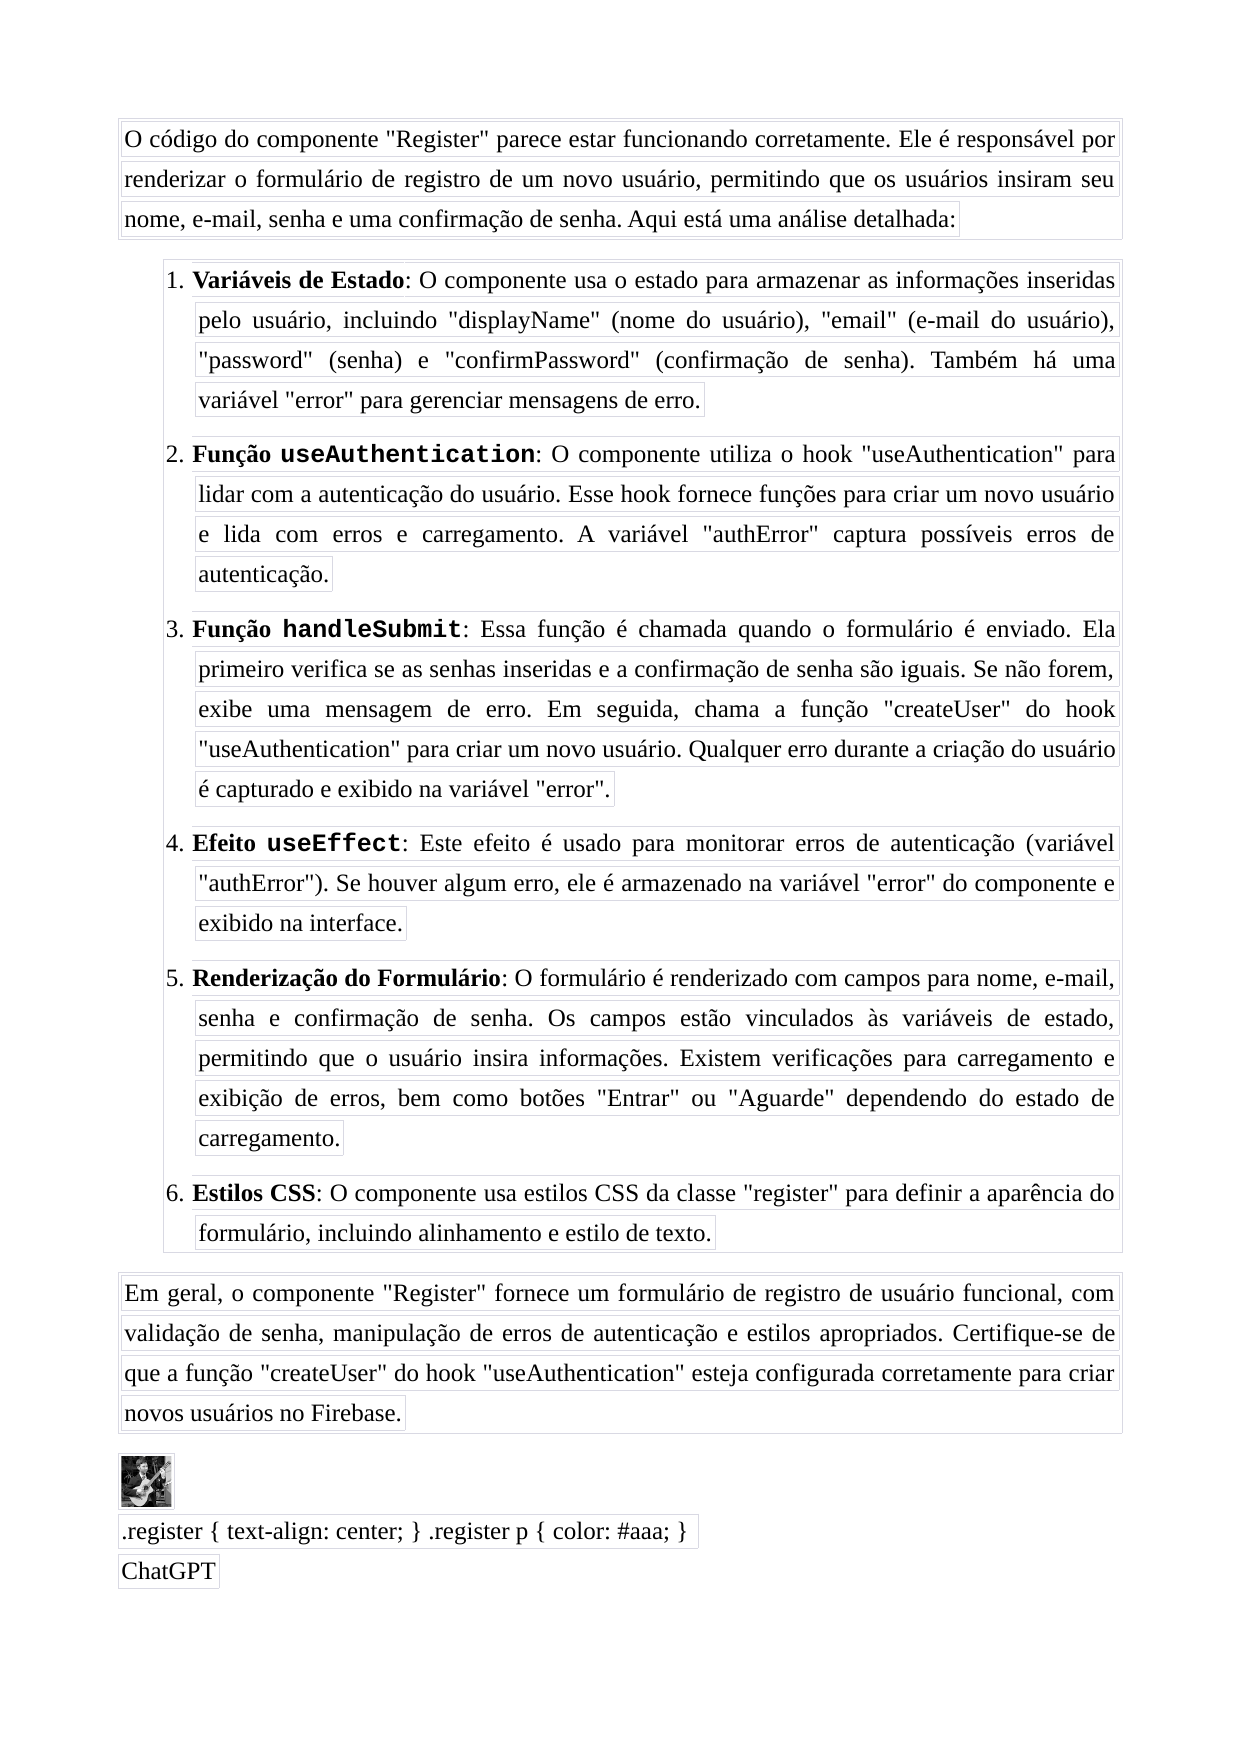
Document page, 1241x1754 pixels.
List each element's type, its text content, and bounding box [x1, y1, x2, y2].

list Função useAuthentication: O componente utiliza o hook "useAuthentication" para lidar com a autenticação do usuário. Esse hook fornece funções para criar um novo usuário e lida com erros e carregamento. A variável "authError" captura possíveis erros de autenticação. [164, 433, 1122, 591]
text Em geral, o componente "Register" fornece um formulário de registro de usuário funcional, com validação de senha, manipulação de erros de autenticação e estilos apropriados. Certifique-se de que a função "createUser" do hook "useAuthentication" esteja configurada corretamente para criar novos usuários no Firebase. [119, 1273, 1122, 1433]
text .register { text-align: center; } .register p { color: #aaa; } [119, 1515, 698, 1548]
text [699, 1513, 1122, 1548]
text O código do componente "Register" parece estar funcionando corretamente. Ele é responsável por renderizar o formulário de registro de um novo usuário, permitindo que os usuários insiram seu nome, e-mail, senha e uma confirmação de senha. Aqui está uma análise detalhada: [119, 119, 1122, 239]
text ChatGPT [119, 1555, 219, 1588]
list Variáveis de Estado: O componente usa o estado para armazenar as informações inseridas pelo usuário, incluindo "displayName" (nome do usuário), "email" (e-mail do usuário), "password" (senha) e "confirmPassword" (confirmação de senha). Também há uma variável "error" para gerenciar mensagens de erro. [164, 260, 1122, 417]
text [220, 1553, 1122, 1588]
picture [121, 1456, 172, 1507]
list Renderização do Formulário: O formulário é renderizado com campos para nome, e-mail, senha e confirmação de senha. Os campos estão vinculados às variáveis de estado, permitindo que o usuário insira informações. Existem verificações para carregamento e exibição de erros, bem como botões "Entrar" ou "Aguarde" dependendo do estado de carregamento. [164, 957, 1122, 1155]
list Função handleSubmit: Essa função é chamada quando o formulário é enviado. Ela primeiro verifica se as senhas inseridas e a confirmação de senha são iguais. Se não forem, exibe uma mensagem de erro. Em seguida, chama a função "createUser" do hook "useAuthentication" para criar um novo usuário. Qualquer erro durante a criação do usuário é capturado e exibido na variável "error". [164, 608, 1122, 806]
list Efeito useEffect: Este efeito é usado para monitorar erros de autenticação (variável "authError"). Se houver algum erro, ele é armazenado na variável "error" do componente e exibido na interface. [164, 822, 1122, 940]
list Estilos CSS: O componente usa estilos CSS da classe "register" para definir a aparência do formulário, incluindo alinhamento e estilo de texto. [164, 1172, 1122, 1252]
